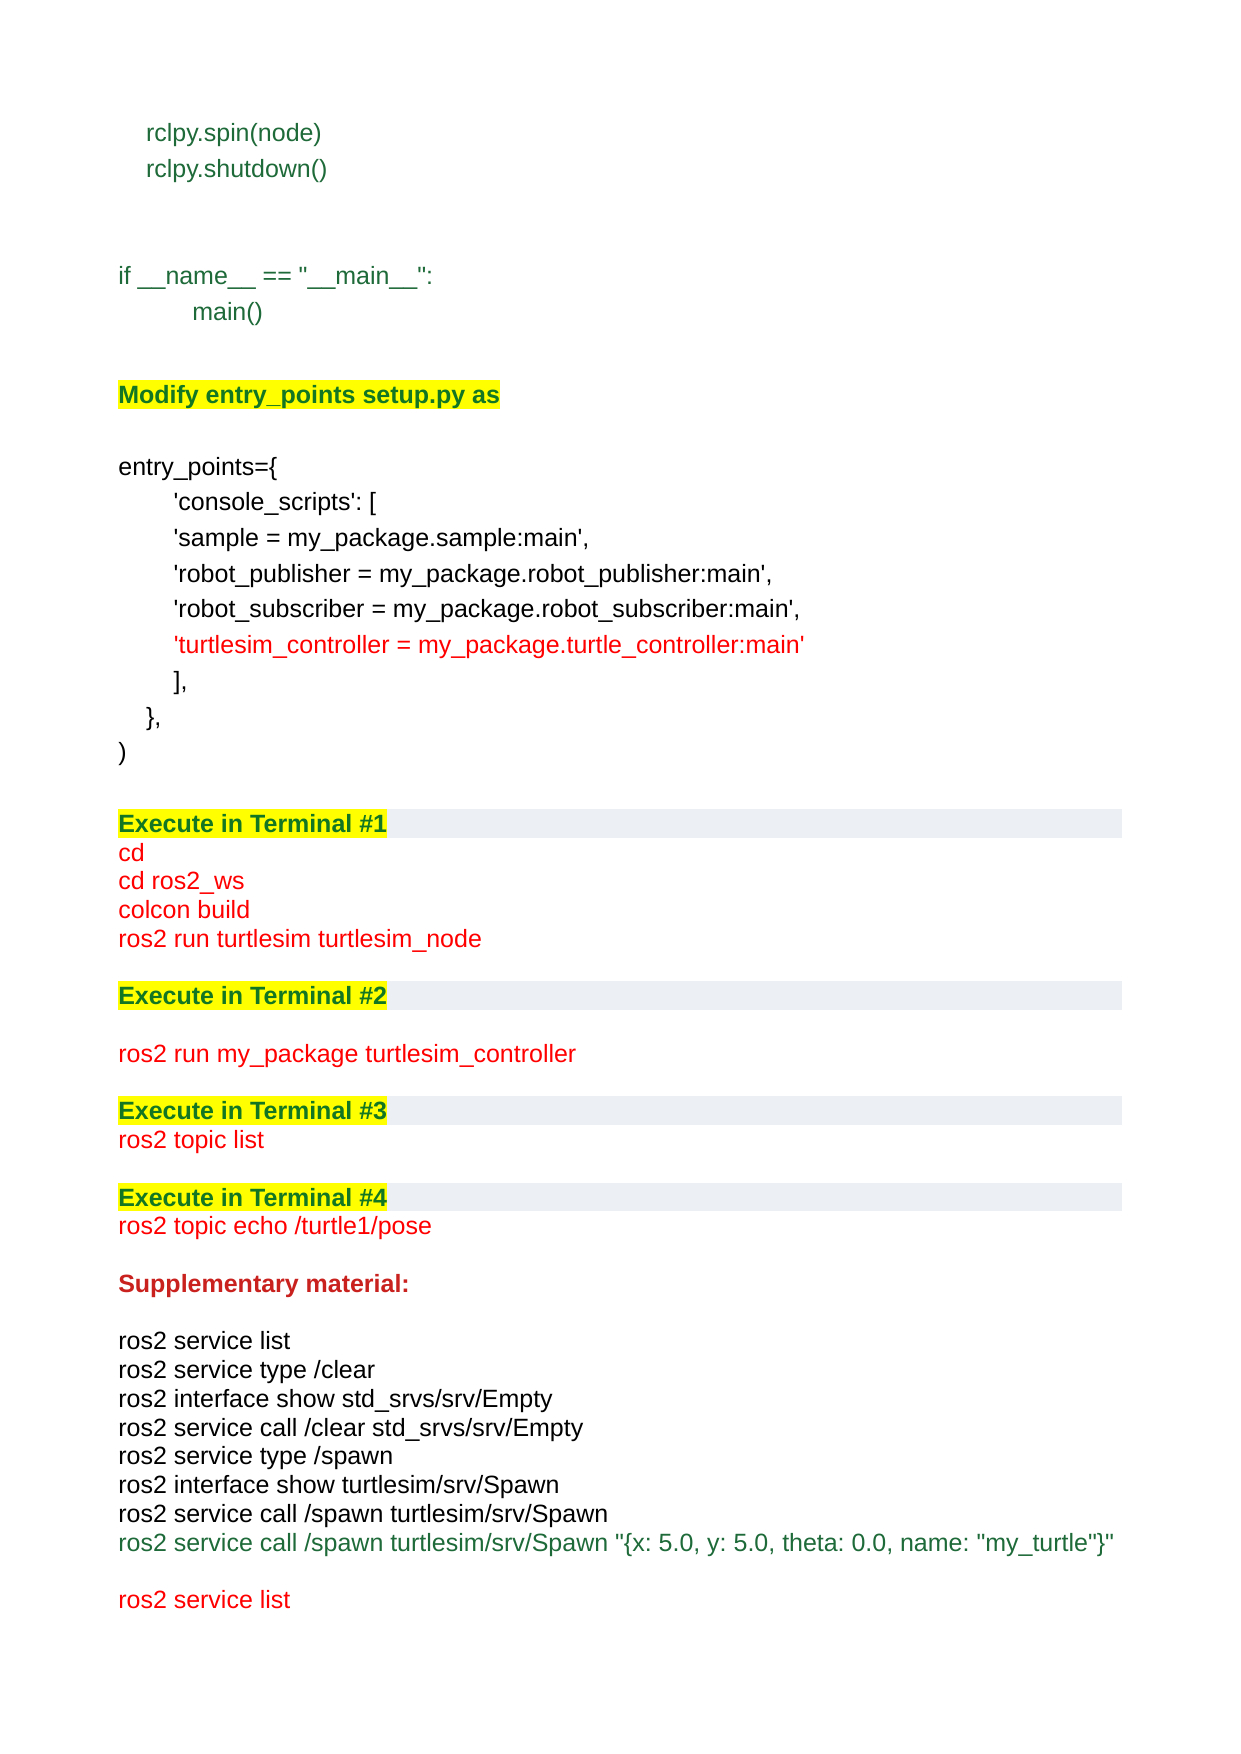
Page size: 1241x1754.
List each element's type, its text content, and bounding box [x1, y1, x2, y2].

text ros2 interface show std_srvs/srv/Empty [118, 1384, 1122, 1413]
text ros2 interface show turtlesim/srv/Spawn [118, 1470, 1122, 1499]
text ros2 service type /spawn [118, 1441, 1122, 1470]
text rclpy.spin(node) [118, 118, 1122, 147]
text cd ros2_ws [118, 866, 1122, 895]
text 'robot_subscriber = my_package.robot_subscriber:main', [118, 594, 1122, 623]
text 'sample = my_package.sample:main', [118, 523, 1122, 552]
text Modify entry_points setup.py as [118, 380, 1122, 409]
text ros2 service call /spawn turtlesim/srv/Spawn "{x: 5.0, y: 5.0, theta: 0.0, name: "my_turtle"}" [118, 1528, 1122, 1556]
text ros2 service type /clear [118, 1355, 1122, 1384]
text Supplementary material: [118, 1269, 1122, 1298]
text ros2 topic echo /turtle1/pose [118, 1211, 1122, 1240]
text colcon build [118, 895, 1122, 924]
text rclpy.shutdown() [118, 154, 1122, 183]
text Execute in Terminal #2 [118, 981, 1122, 1010]
text Execute in Terminal #3 [118, 1096, 1122, 1125]
text ros2 service call /spawn turtlesim/srv/Spawn [118, 1499, 1122, 1528]
text ros2 run turtlesim turtlesim_node [118, 924, 1122, 953]
text ros2 service list [118, 1326, 1122, 1355]
text }, [118, 702, 1122, 730]
text 'turtlesim_controller = my_package.turtle_controller:main' [118, 630, 1122, 659]
text ros2 run my_package turtlesim_controller [118, 1039, 1122, 1068]
text 'console_scripts': [ [118, 487, 1122, 516]
text ros2 service list [118, 1585, 1122, 1614]
text main() [118, 297, 1122, 326]
text ], [118, 666, 1122, 695]
text 'robot_publisher = my_package.robot_publisher:main', [118, 559, 1122, 587]
text ros2 service call /clear std_srvs/srv/Empty [118, 1413, 1122, 1441]
text ros2 topic list [118, 1125, 1122, 1154]
text if __name__ == "__main__": [118, 261, 1122, 290]
text Execute in Terminal #4 [118, 1183, 1122, 1211]
text entry_points={ [118, 452, 1122, 480]
text cd [118, 838, 1122, 866]
text ) [118, 737, 1122, 766]
text Execute in Terminal #1 [118, 809, 1122, 838]
